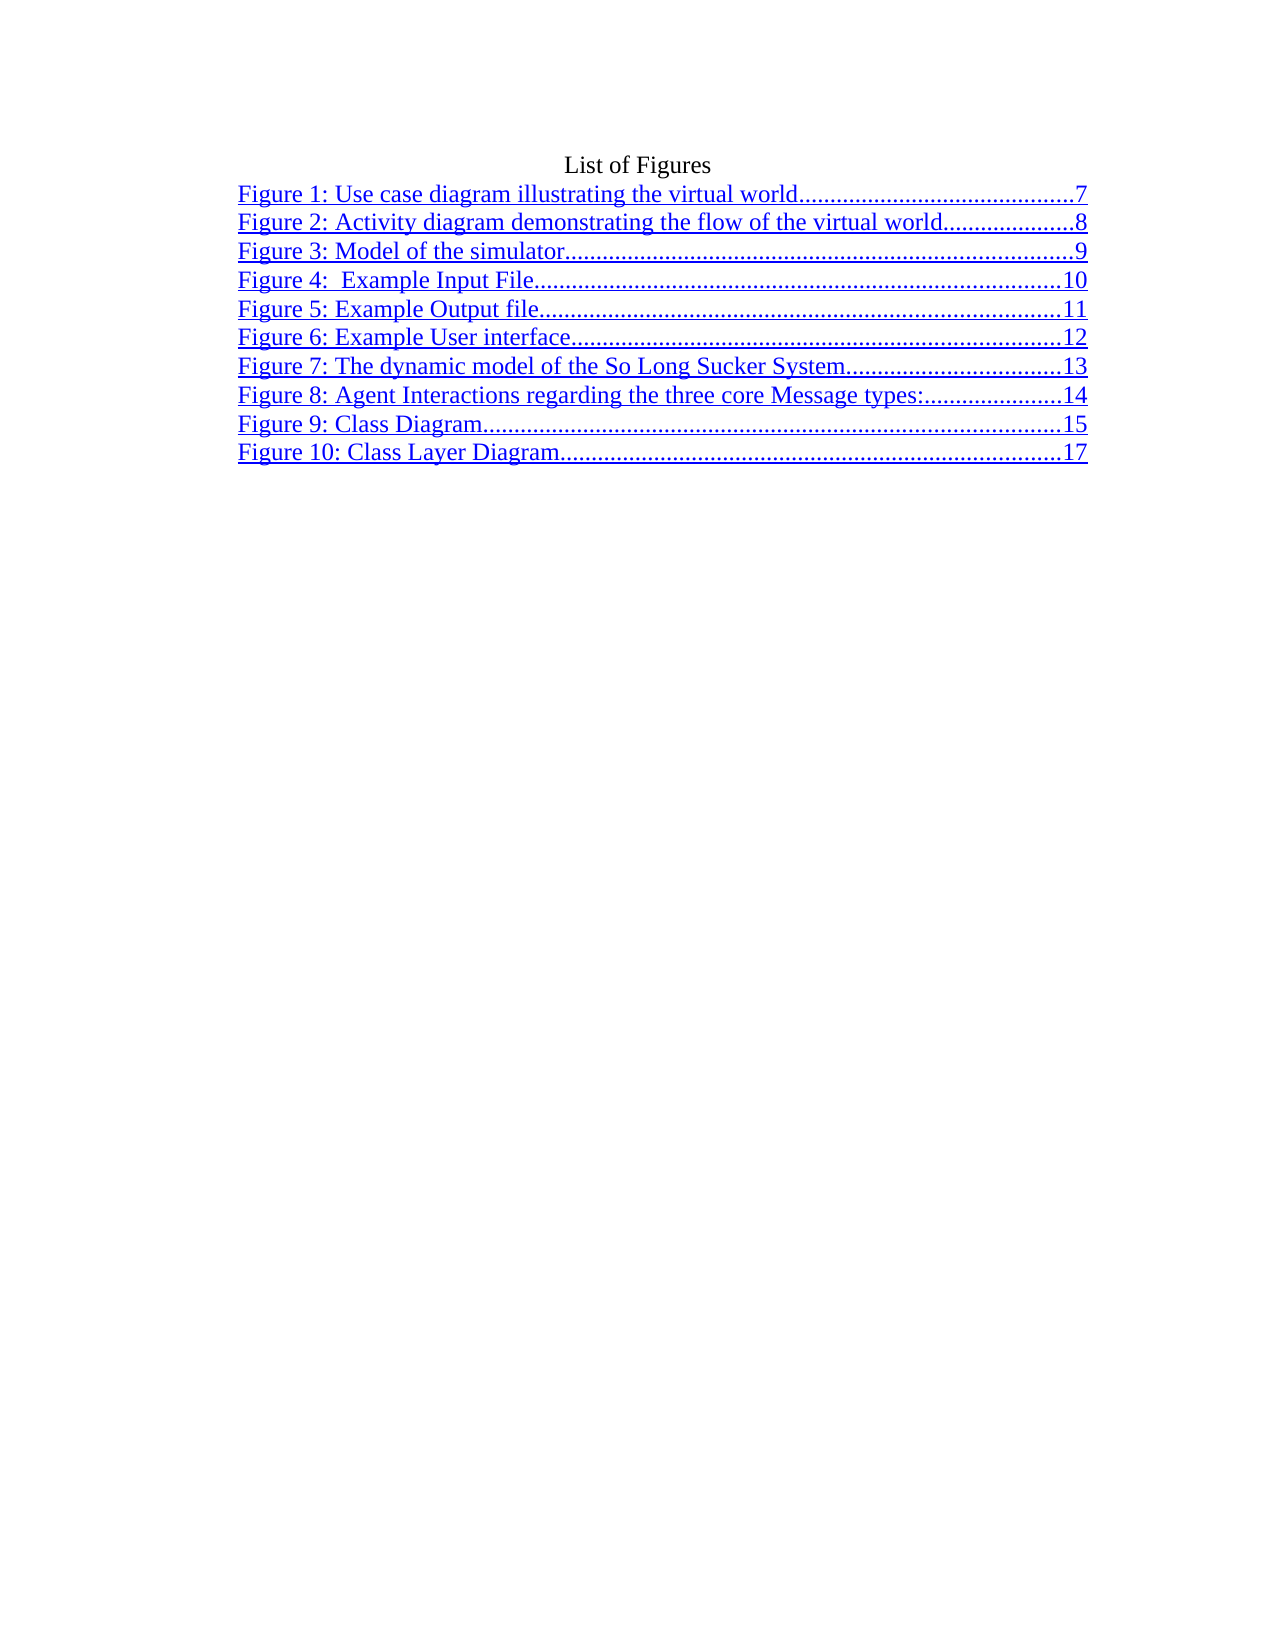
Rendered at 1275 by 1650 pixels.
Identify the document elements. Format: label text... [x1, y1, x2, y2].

text Figure 5: Example Output file. 11 [237, 294, 1087, 319]
text Figure 2: Activity diagram demonstrating the flow of the virtual world 8 [237, 207, 1087, 232]
text Figure 7: The dynamic model of the So Long Sucker System. 13 [237, 351, 1087, 376]
text List of Figures [187, 150, 1087, 179]
text Figure 10: Class Layer Diagram 17 [237, 437, 1087, 462]
text Figure 3: Model of the simulator 9 [237, 236, 1087, 261]
text Figure 8: Agent Interactions regarding the three core Message types: 14 [237, 380, 1087, 405]
text Figure 9: Class Diagram 15 [237, 409, 1087, 434]
text Figure 1: Use case diagram illustrating the virtual world 7 [237, 179, 1087, 204]
text Figure 6: Example User interface 12 [237, 322, 1087, 347]
text Figure 4: Example Input File 10 [237, 265, 1087, 290]
